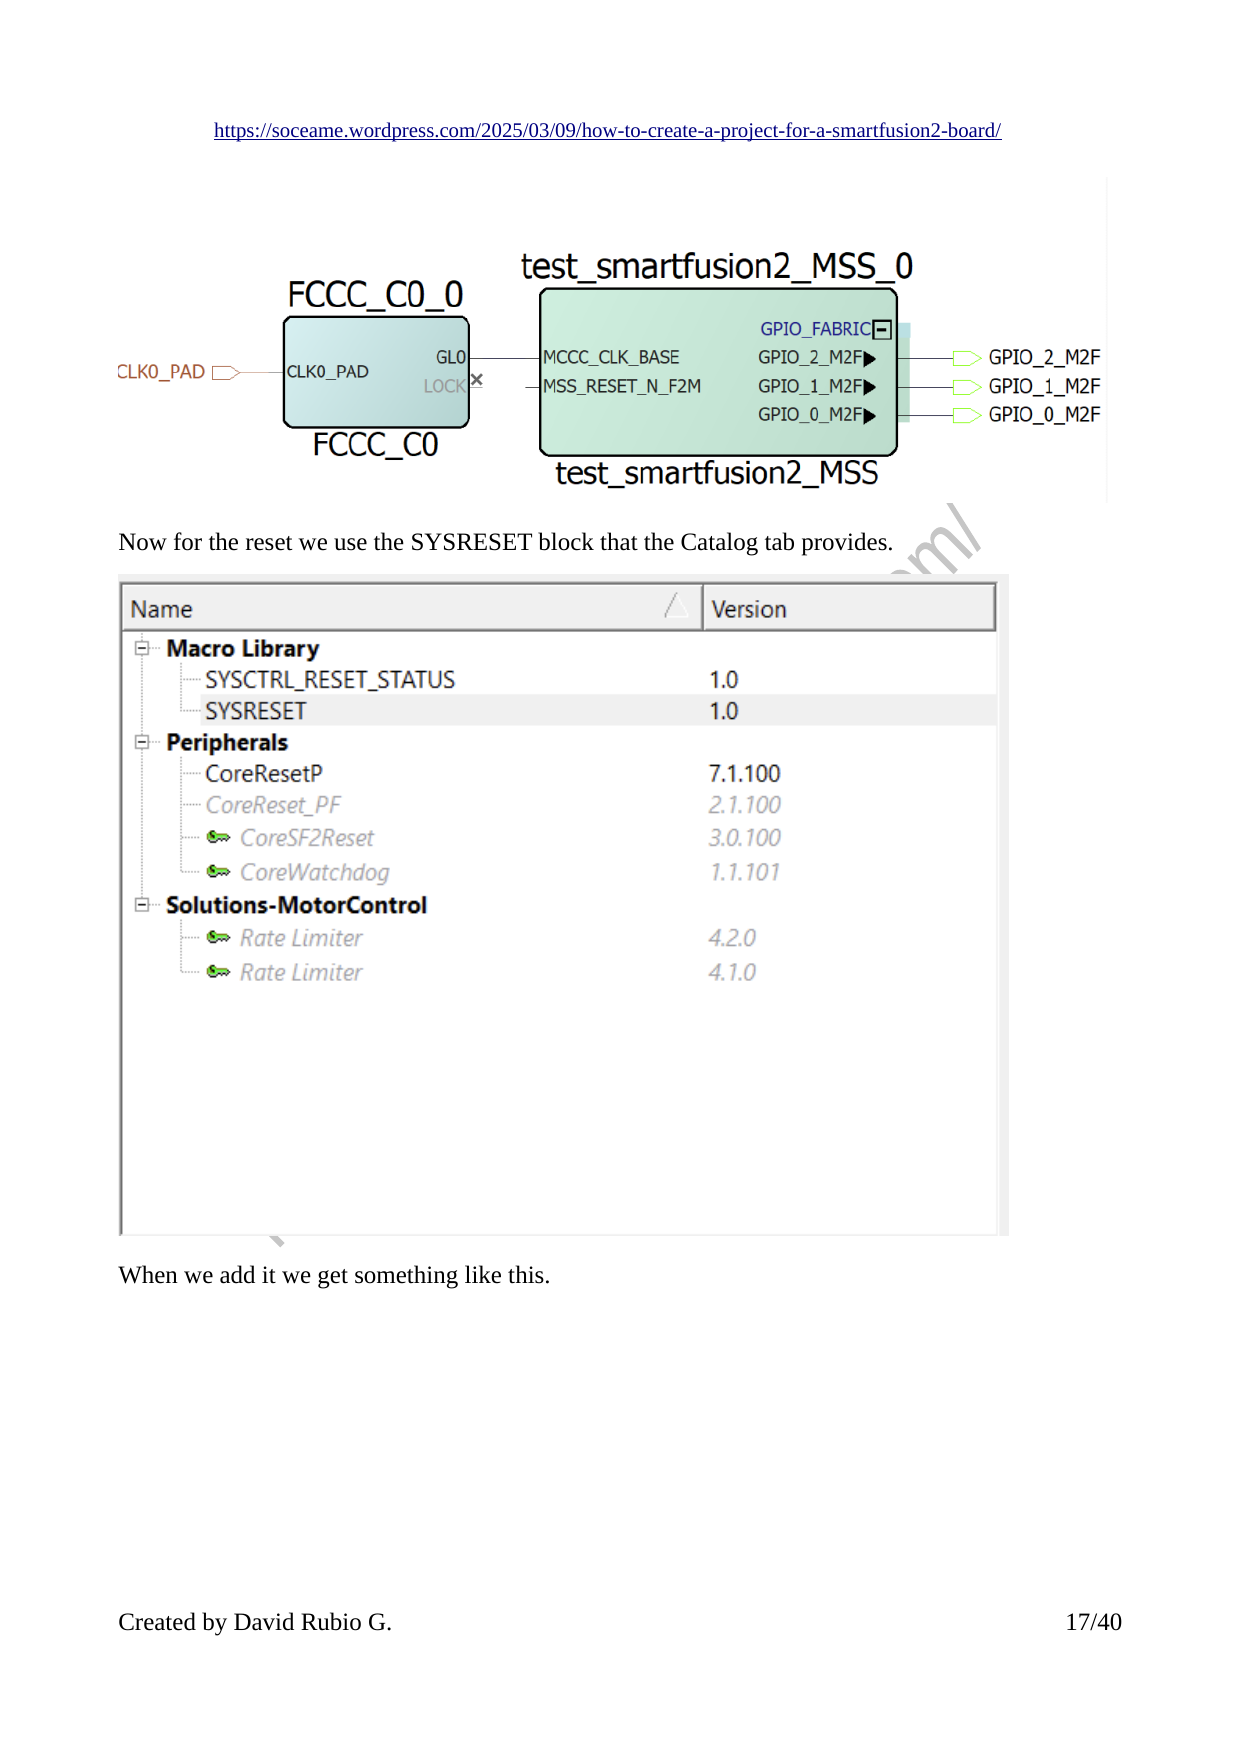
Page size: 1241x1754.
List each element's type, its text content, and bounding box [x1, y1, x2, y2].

text Now for the reset we use the SYSRESET block that the Catalog tab provides. [118, 527, 937, 556]
text [945, 527, 1122, 556]
picture [118, 177, 1108, 503]
text When we add it we get something like this. [118, 1260, 1122, 1289]
picture [118, 574, 1009, 1236]
